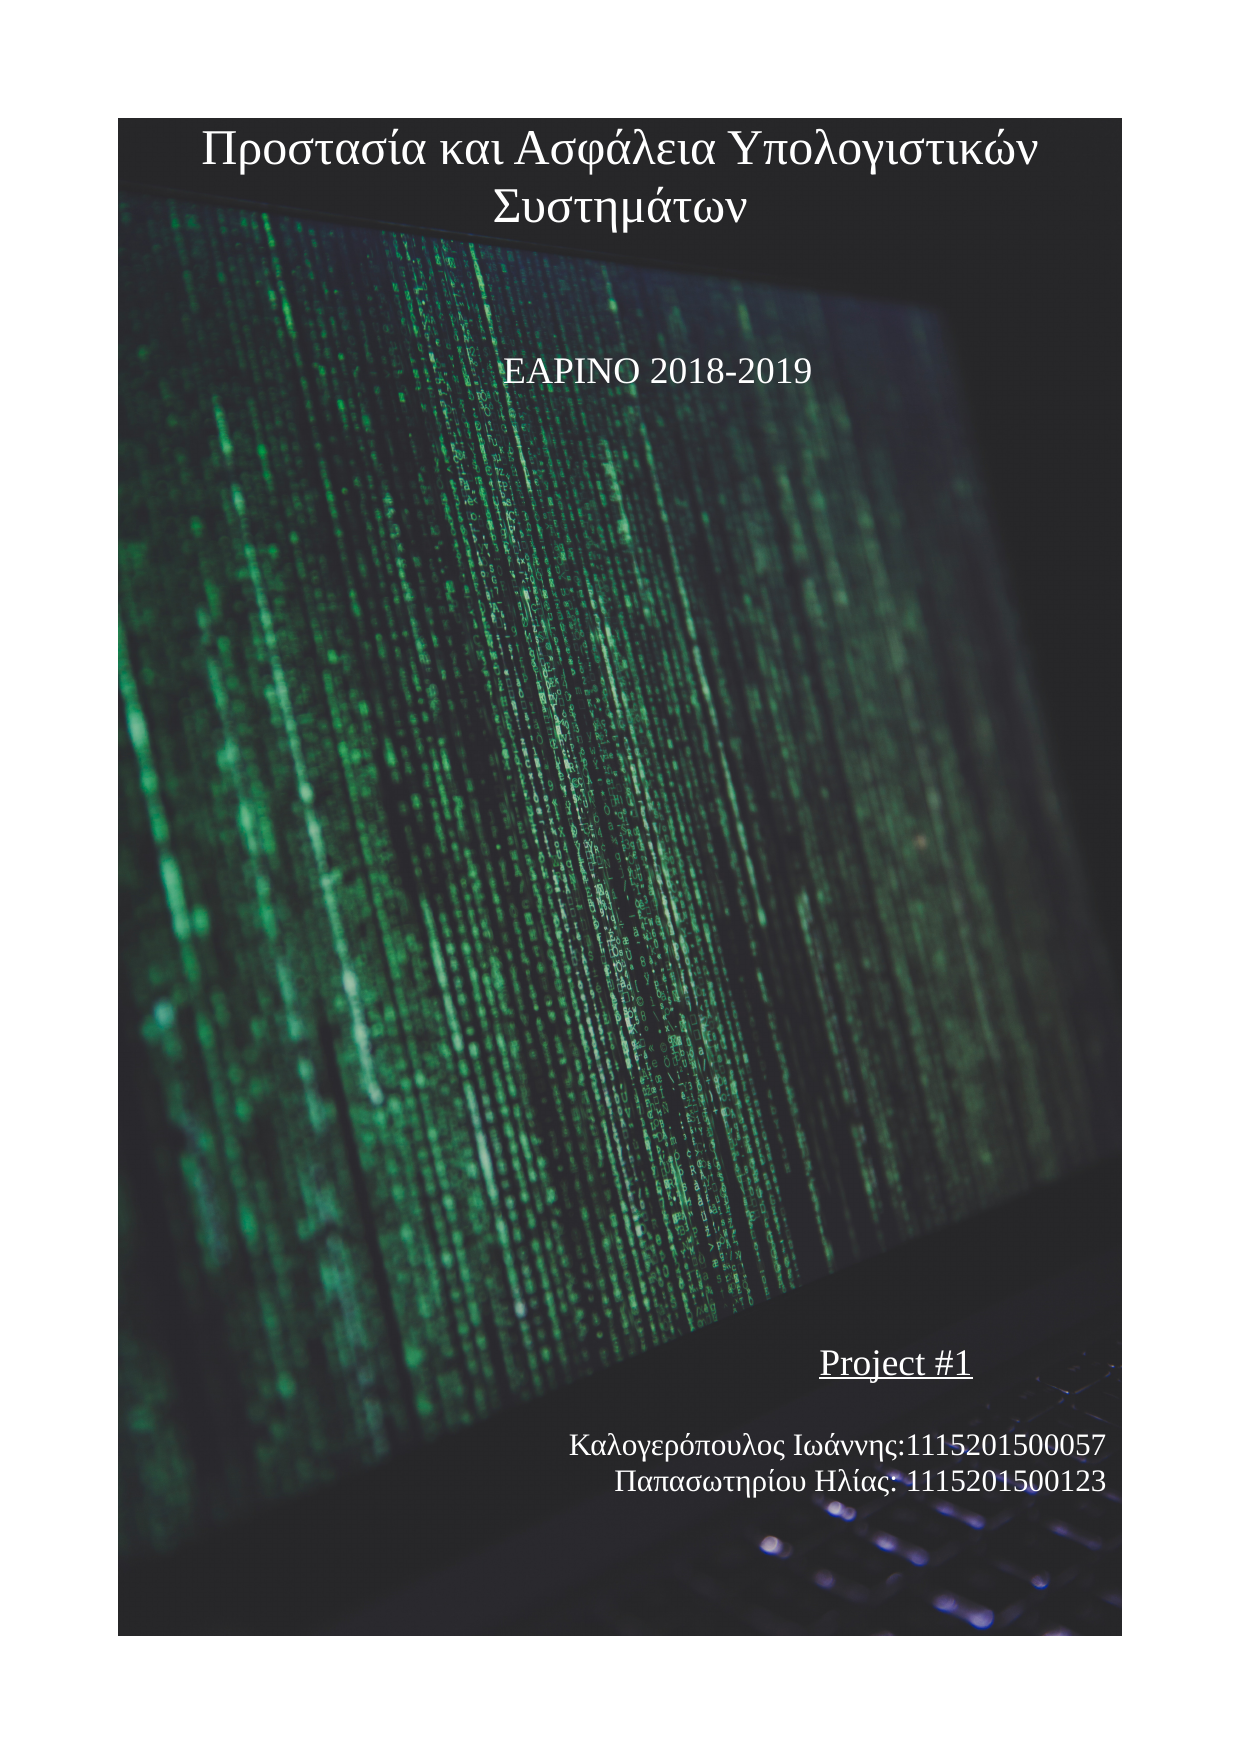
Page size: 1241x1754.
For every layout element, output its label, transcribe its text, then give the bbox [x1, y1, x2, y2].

text Καλογερόπουλος Ιωάννης:1115201500057 [118, 1426, 1122, 1462]
text Project #1 [118, 1340, 1122, 1383]
picture [118, 1498, 1122, 1636]
text ΕΑΡΙΝΟ 2018-2019 [118, 348, 1122, 391]
picture [118, 391, 1122, 1340]
picture [118, 233, 1122, 348]
text Προστασία και Ασφάλεια Υπολογιστικών Συστημάτων [118, 118, 1122, 233]
text Παπασωτηρίου Ηλίας: 1115201500123 [118, 1462, 1122, 1498]
picture [118, 1383, 1122, 1426]
